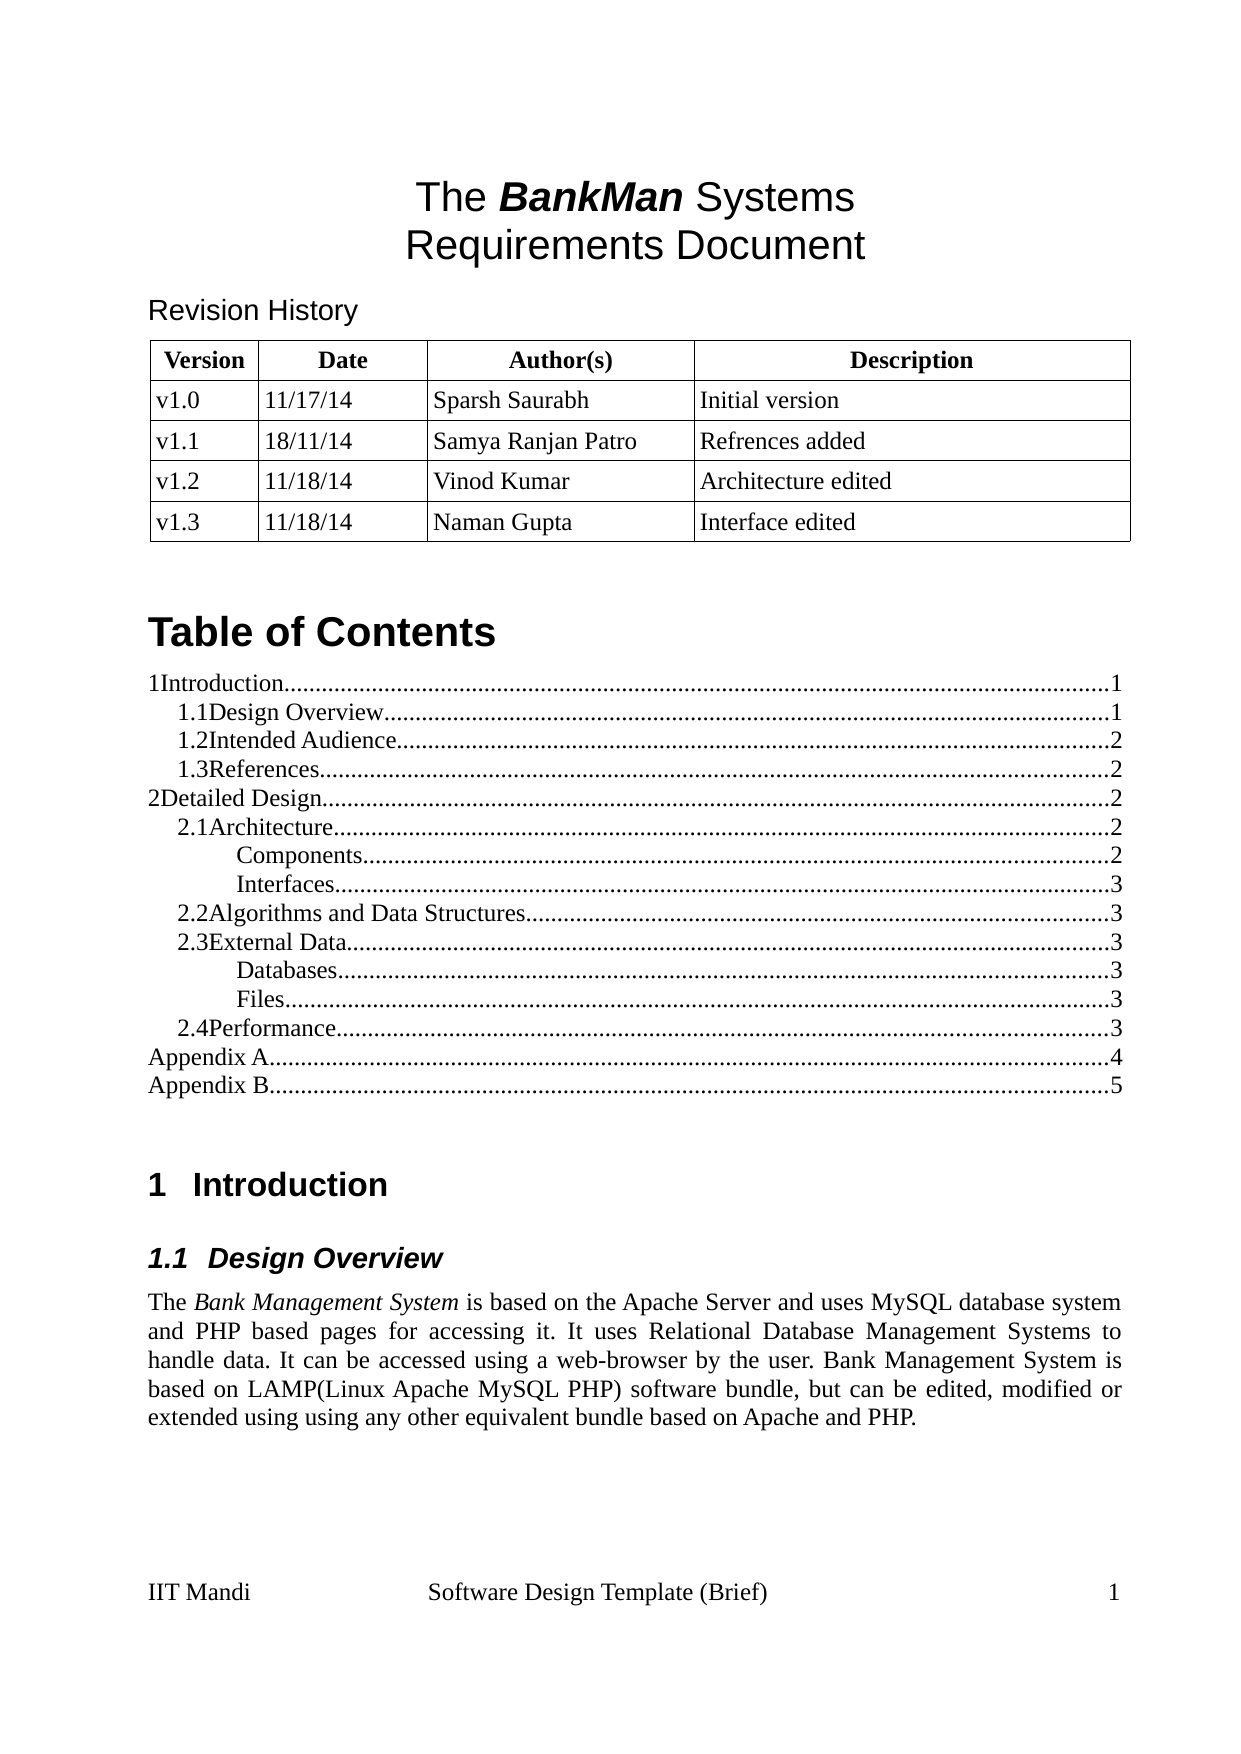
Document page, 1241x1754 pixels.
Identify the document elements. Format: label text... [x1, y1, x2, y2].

table_header Date [259, 341, 427, 380]
text 2Detailed Design 2 [148, 783, 1123, 812]
table_header Author(s) [428, 341, 694, 380]
text Databases 3 [236, 955, 1123, 984]
text Appendix A 4 [148, 1042, 1123, 1070]
text 1.1Design Overview 1 [177, 697, 1123, 725]
text The Bank Management System is based on the Apache Server and uses MySQL database system and PHP based pages for accessing it. It uses Relational Database Management Systems to handle data. It can be accessed using a web-browser by the user. Bank Management System is based on LAMP(Linux Apache MySQL PHP) software bundle, but can be edited, modified or extended using using any other equivalent bundle based on Apache and PHP. [148, 1287, 1123, 1431]
table_cell Sparsh Saurabh [428, 381, 694, 420]
table_cell v1.0 [151, 381, 258, 420]
text 1.2Intended Audience 2 [177, 725, 1123, 754]
table_cell v1.2 [151, 461, 258, 501]
table_cell Samya Ranjan Patro [428, 421, 694, 460]
subtitle Design Overview [148, 1241, 1123, 1275]
table_cell Vinod Kumar [428, 461, 694, 501]
text 2.2Algorithms and Data Structures 3 [177, 898, 1123, 927]
text 1.3References 2 [177, 754, 1123, 783]
subtitle Table of Contents [148, 607, 1123, 655]
table_cell 18/11/14 [259, 461, 427, 501]
table_cell Initial version [695, 381, 1130, 420]
table_cell 17/11/14 [259, 381, 427, 420]
table_cell Naman Gupta [428, 502, 694, 541]
text 1Introduction 1 [148, 668, 1123, 697]
text Interfaces 3 [236, 869, 1123, 898]
text Files 3 [236, 984, 1123, 1013]
subtitle Revision History [148, 293, 1123, 327]
text The BankMan Systems Requirements Document [148, 173, 1123, 268]
subtitle Introduction [148, 1165, 1123, 1204]
table_cell Interface edited [695, 502, 1130, 541]
table_header Version [151, 341, 258, 380]
table_cell 18/11/14 [259, 421, 427, 460]
table_cell Architecture edited [695, 461, 1130, 501]
table_cell v1.1 [151, 421, 258, 460]
text 2.4Performance 3 [177, 1013, 1123, 1042]
table_cell Refrences added [695, 421, 1130, 460]
text 2.1Architecture 2 [177, 812, 1123, 840]
text Components 2 [236, 840, 1123, 869]
table_cell 18/11/14 [259, 502, 427, 541]
text 2.3External Data 3 [177, 927, 1123, 955]
table_cell v1.3 [151, 502, 258, 541]
text Appendix B 5 [148, 1070, 1123, 1099]
table_header Description [695, 341, 1130, 380]
